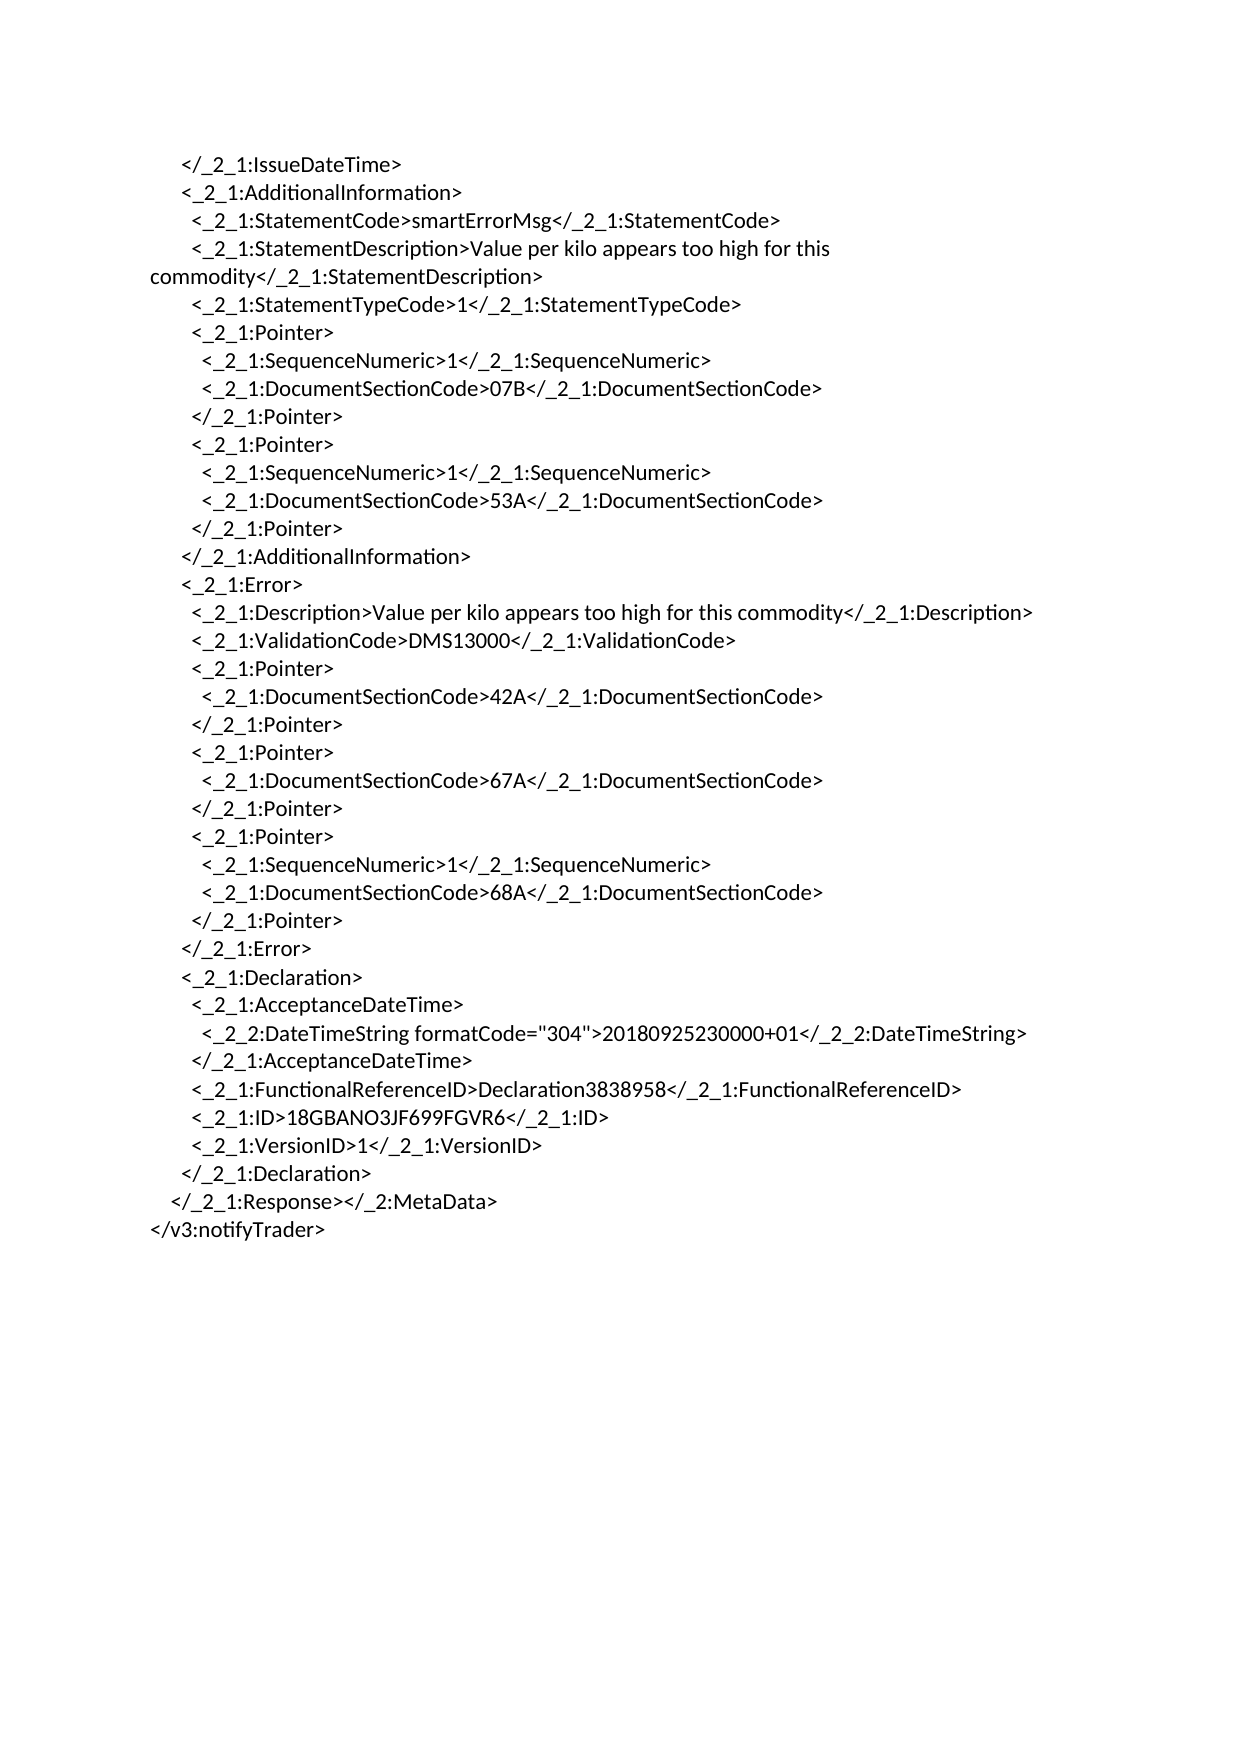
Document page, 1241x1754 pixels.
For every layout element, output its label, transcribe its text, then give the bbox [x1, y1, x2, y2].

text <_2_1:Pointer> [150, 318, 1090, 346]
text </_2_1:Pointer> [150, 794, 1090, 822]
text <_2_1:AdditionalInformation> [150, 178, 1090, 206]
text <_2_1:Declaration> [150, 963, 1090, 991]
text <_2_1:DocumentSectionCode>07B</_2_1:DocumentSectionCode> [150, 374, 1090, 402]
text <_2_1:ValidationCode>DMS13000</_2_1:ValidationCode> [150, 626, 1090, 654]
text <_2_1:DocumentSectionCode>67A</_2_1:DocumentSectionCode> [150, 766, 1090, 794]
text <_2_1:Pointer> [150, 738, 1090, 766]
text <_2_1:SequenceNumeric>1</_2_1:SequenceNumeric> [150, 851, 1090, 878]
text </_2_1:Pointer> [150, 514, 1090, 542]
text </v3:notifyTrader> [150, 1215, 1090, 1243]
text </_2_1:Pointer> [150, 402, 1090, 430]
text <_2_1:Pointer> [150, 430, 1090, 458]
text </_2_1:Response></_2:MetaData> [150, 1187, 1090, 1215]
text <_2_1:StatementDescription>Value per kilo appears too high for this commodity</_2_1:StatementDescription> [150, 234, 1090, 290]
text <_2_1:DocumentSectionCode>53A</_2_1:DocumentSectionCode> [150, 486, 1090, 514]
text <_2_1:ID>18GBANO3JF699FGVR6</_2_1:ID> [150, 1103, 1090, 1131]
text </_2_1:AdditionalInformation> [150, 542, 1090, 570]
text </_2_1:Error> [150, 934, 1090, 963]
text </_2_1:Declaration> [150, 1159, 1090, 1187]
text <_2_1:SequenceNumeric>1</_2_1:SequenceNumeric> [150, 346, 1090, 374]
text <_2_2:DateTimeString formatCode="304">20180925230000+01</_2_2:DateTimeString> [150, 1019, 1090, 1047]
text </_2_1:IssueDateTime> [150, 150, 1090, 178]
text <_2_1:SequenceNumeric>1</_2_1:SequenceNumeric> [150, 458, 1090, 486]
text <_2_1:Pointer> [150, 654, 1090, 682]
text <_2_1:FunctionalReferenceID>Declaration3838958</_2_1:FunctionalReferenceID> [150, 1075, 1090, 1103]
text <_2_1:VersionID>1</_2_1:VersionID> [150, 1131, 1090, 1159]
text <_2_1:AcceptanceDateTime> [150, 991, 1090, 1019]
text <_2_1:Description>Value per kilo appears too high for this commodity</_2_1:Description> [150, 598, 1090, 626]
text <_2_1:DocumentSectionCode>42A</_2_1:DocumentSectionCode> [150, 682, 1090, 710]
text <_2_1:Error> [150, 570, 1090, 598]
text <_2_1:DocumentSectionCode>68A</_2_1:DocumentSectionCode> [150, 878, 1090, 907]
text <_2_1:StatementCode>smartErrorMsg</_2_1:StatementCode> [150, 206, 1090, 234]
text <_2_1:StatementTypeCode>1</_2_1:StatementTypeCode> [150, 290, 1090, 318]
text <_2_1:Pointer> [150, 822, 1090, 851]
text </_2_1:Pointer> [150, 710, 1090, 738]
text </_2_1:AcceptanceDateTime> [150, 1047, 1090, 1075]
text </_2_1:Pointer> [150, 907, 1090, 934]
